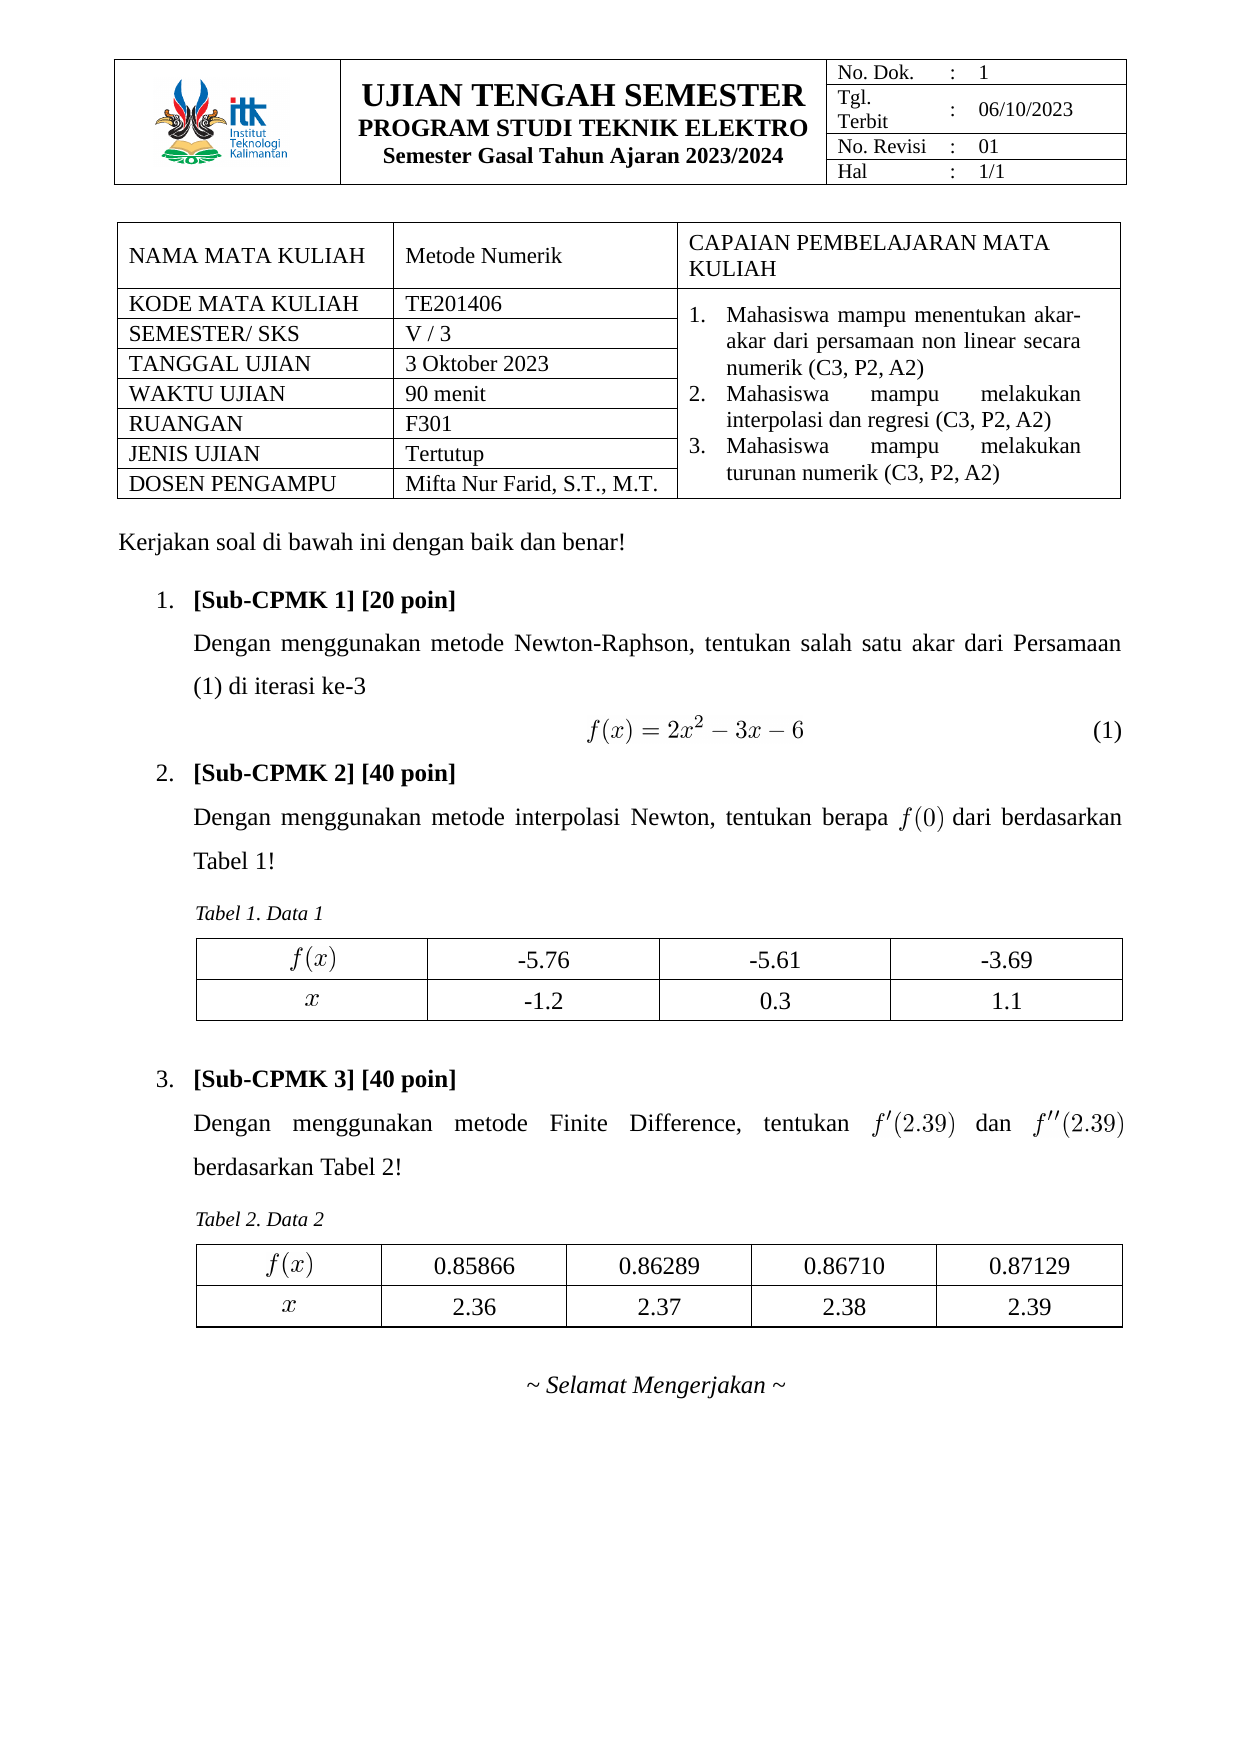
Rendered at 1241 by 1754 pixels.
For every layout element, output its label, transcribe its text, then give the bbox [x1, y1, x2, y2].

list (1) [156, 714, 1122, 744]
table_cell DOSEN PENGAMPU [118, 469, 393, 498]
table_cell TANGGAL UJIAN [118, 349, 393, 378]
text Kerjakan soal di bawah ini dengan baik dan benar! [118, 527, 1122, 556]
table_cell 2.36 [382, 1286, 566, 1326]
table_header 0.86289 [567, 1245, 751, 1285]
table_cell V / 3 [394, 319, 677, 348]
list [Sub-CPMK 2] [40 poin] [156, 758, 1122, 787]
list Dengan menggunakan metode Finite Difference, tentukan dan berdasarkan Tabel 2! [156, 1108, 1122, 1181]
picture [1033, 1110, 1123, 1138]
list Dengan menggunakan metode interpolasi Newton, tentukan berapa dari berdasarkan Tabel 1! [156, 802, 1122, 874]
table_header NAMA MATA KULIAH [118, 223, 393, 288]
text Tabel 1. Data 1 [195, 901, 1122, 925]
table_cell 2.38 [752, 1286, 936, 1326]
table_cell -1.2 [428, 980, 659, 1020]
text ~ Selamat Mengerjakan ~ [192, 1371, 1122, 1399]
table_cell WAKTU UJIAN [118, 379, 393, 408]
table_header -5.76 [428, 939, 659, 979]
table_cell Tertutup [394, 439, 677, 468]
table_cell SEMESTER/ SKS [118, 319, 393, 348]
table_header 0.87129 [937, 1245, 1122, 1285]
table_cell 2.37 [567, 1286, 751, 1326]
picture [587, 715, 803, 744]
picture [266, 1252, 312, 1278]
table_header -5.61 [660, 939, 890, 979]
table_cell 3 Oktober 2023 [394, 349, 677, 378]
picture [305, 994, 319, 1006]
picture [872, 1110, 954, 1138]
table_cell JENIS UJIAN [118, 439, 393, 468]
list [Sub-CPMK 3] [40 poin] [156, 1064, 1122, 1093]
table_cell TE201406 [394, 289, 677, 318]
table_header Metode Numerik [394, 223, 677, 288]
picture [899, 806, 943, 832]
picture [152, 77, 290, 167]
text Tabel 2. Data 2 [195, 1207, 1122, 1231]
table_cell Mifta Nur Farid, S.T., M.T. [394, 469, 677, 498]
table_cell [197, 980, 427, 1020]
table_cell KODE MATA KULIAH [118, 289, 393, 318]
table_cell 0.3 [660, 980, 890, 1020]
table_cell Mahasiswa mampu menentukan akar-akar dari persamaan non linear secara numerik (C3, P2, A2) Mahasiswa mampu melakukan interpolasi dan regresi (C3, P2, A2) Mahasiswa mampu melakukan turunan numerik (C3, P2, A2) [678, 289, 1120, 498]
table_header 0.86710 [752, 1245, 936, 1285]
table_cell RUANGAN [118, 409, 393, 438]
table_cell 1.1 [891, 980, 1122, 1020]
table_cell [197, 1286, 381, 1326]
table_cell 2.39 [937, 1286, 1122, 1326]
picture [290, 946, 335, 972]
table_cell 90 menit [394, 379, 677, 408]
list Dengan menggunakan metode Newton-Raphson, tentukan salah satu akar dari Persamaan (1) di iterasi ke-3 [156, 628, 1122, 700]
table_header [197, 939, 427, 979]
list [Sub-CPMK 1] [20 poin] [156, 585, 1122, 614]
table_header 0.85866 [382, 1245, 566, 1285]
table_header [197, 1245, 381, 1285]
table_header CAPAIAN PEMBELAJARAN MATA KULIAH [678, 223, 1120, 288]
table_cell F301 [394, 409, 677, 438]
table_header -3.69 [891, 939, 1122, 979]
picture [282, 1300, 296, 1312]
